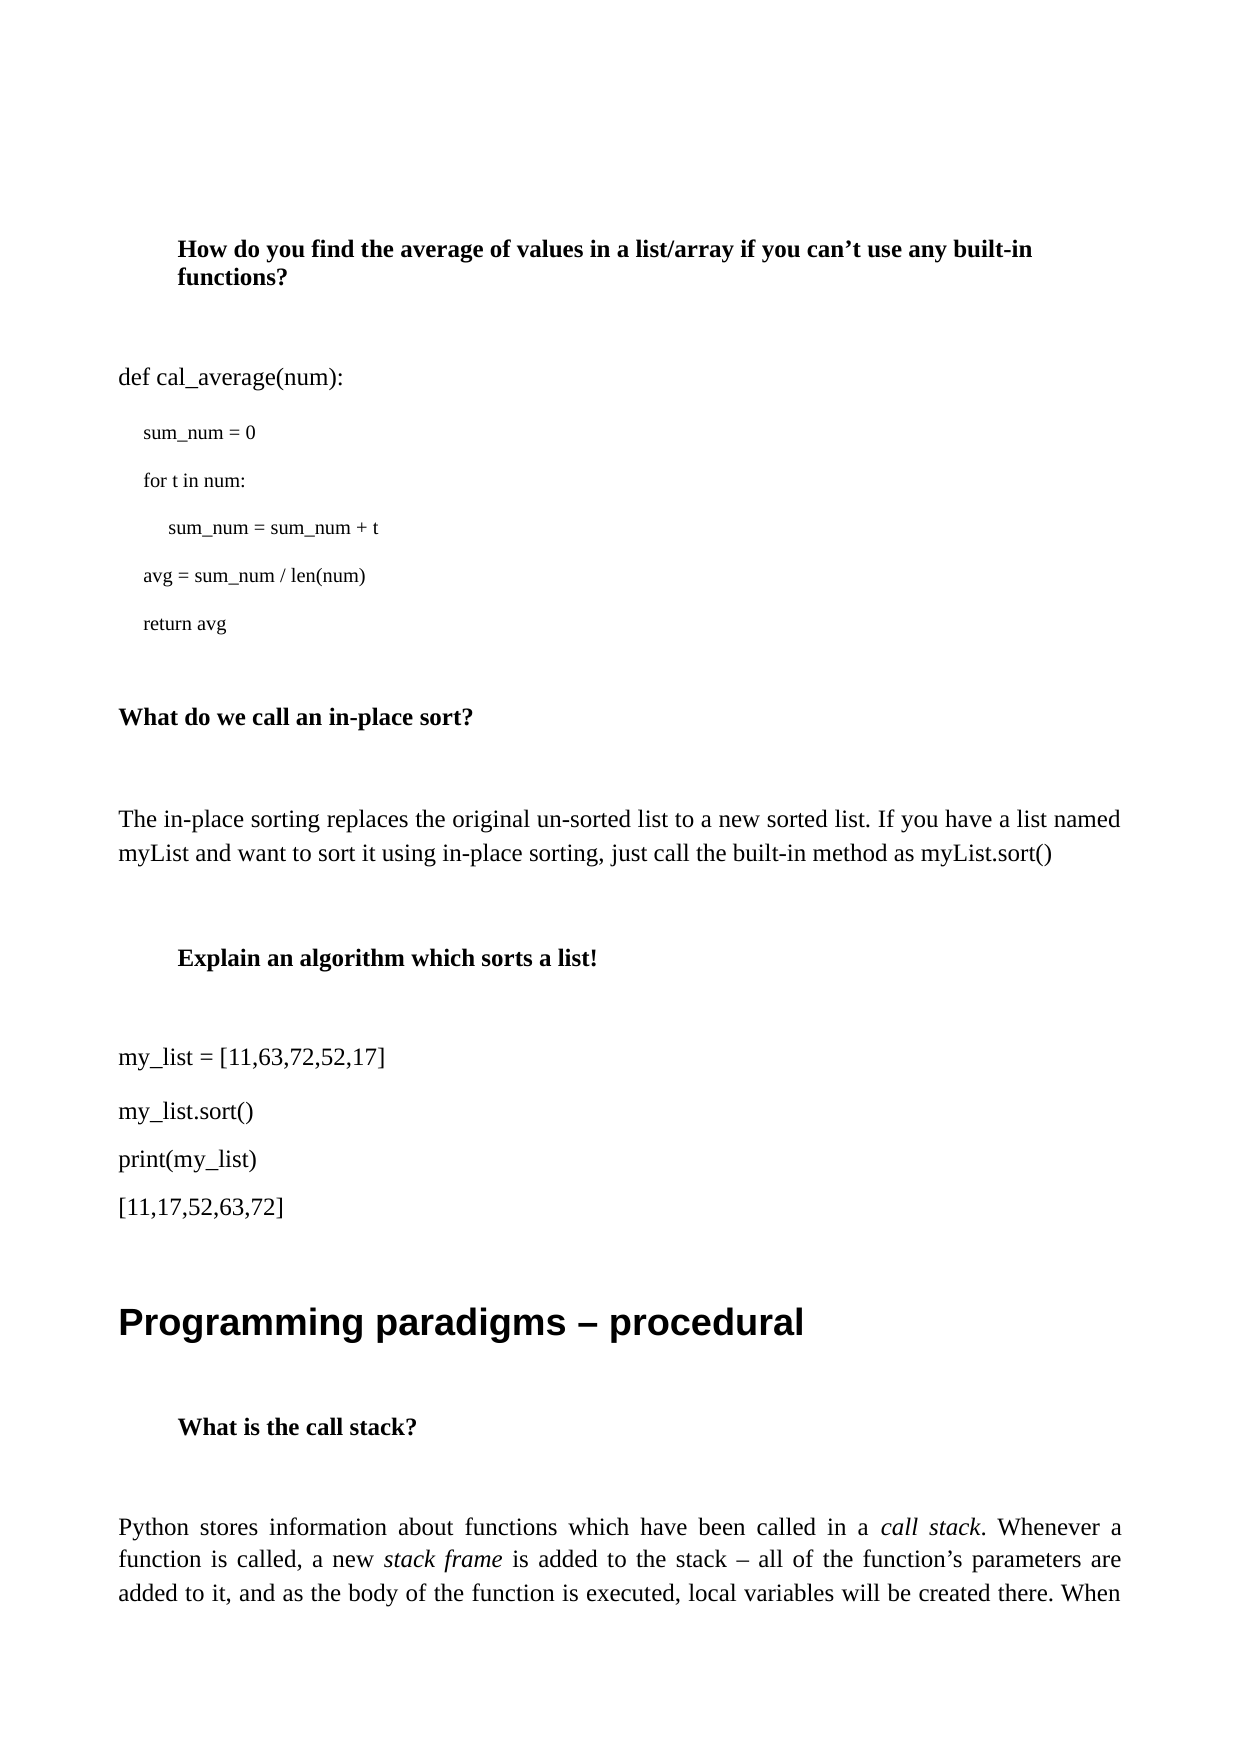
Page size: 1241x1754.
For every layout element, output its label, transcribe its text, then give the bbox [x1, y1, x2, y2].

text How do you find the average of values in a list/array if you can’t use any built-in functions? [177, 234, 1063, 291]
text def cal_average(num): [118, 362, 1122, 391]
text The in-place sorting replaces the original un-sorted list to a new sorted list. If you have a list named myList and want to sort it using in-place sorting, just call the built-in method as myList.sort() [118, 804, 1122, 866]
text sum_num = sum_num + t [118, 511, 1122, 540]
text for t in num: [118, 464, 1122, 492]
text sum_num = 0 [118, 416, 1122, 445]
text [11,17,52,63,72] [118, 1192, 1122, 1220]
text Python stores information about functions which have been called in a call stack. Whenever a function is called, a new stack frame is added to the stack – all of the function’s parameters are added to it, and as the body of the function is executed, local variables will be created there. When [118, 1512, 1122, 1606]
text print(my_list) [118, 1144, 1122, 1173]
text Explain an algorithm which sorts a list! [177, 943, 1063, 971]
text What is the call stack? [177, 1412, 1063, 1441]
text What do we call an in-place sort? [118, 702, 1122, 731]
text return avg [118, 607, 1122, 635]
text my_list = [11,63,72,52,17] [118, 1042, 1122, 1071]
text my_list.sort() [118, 1096, 1122, 1125]
subtitle Programming paradigms – procedural [118, 1300, 1122, 1343]
text avg = sum_num / len(num) [118, 559, 1122, 588]
